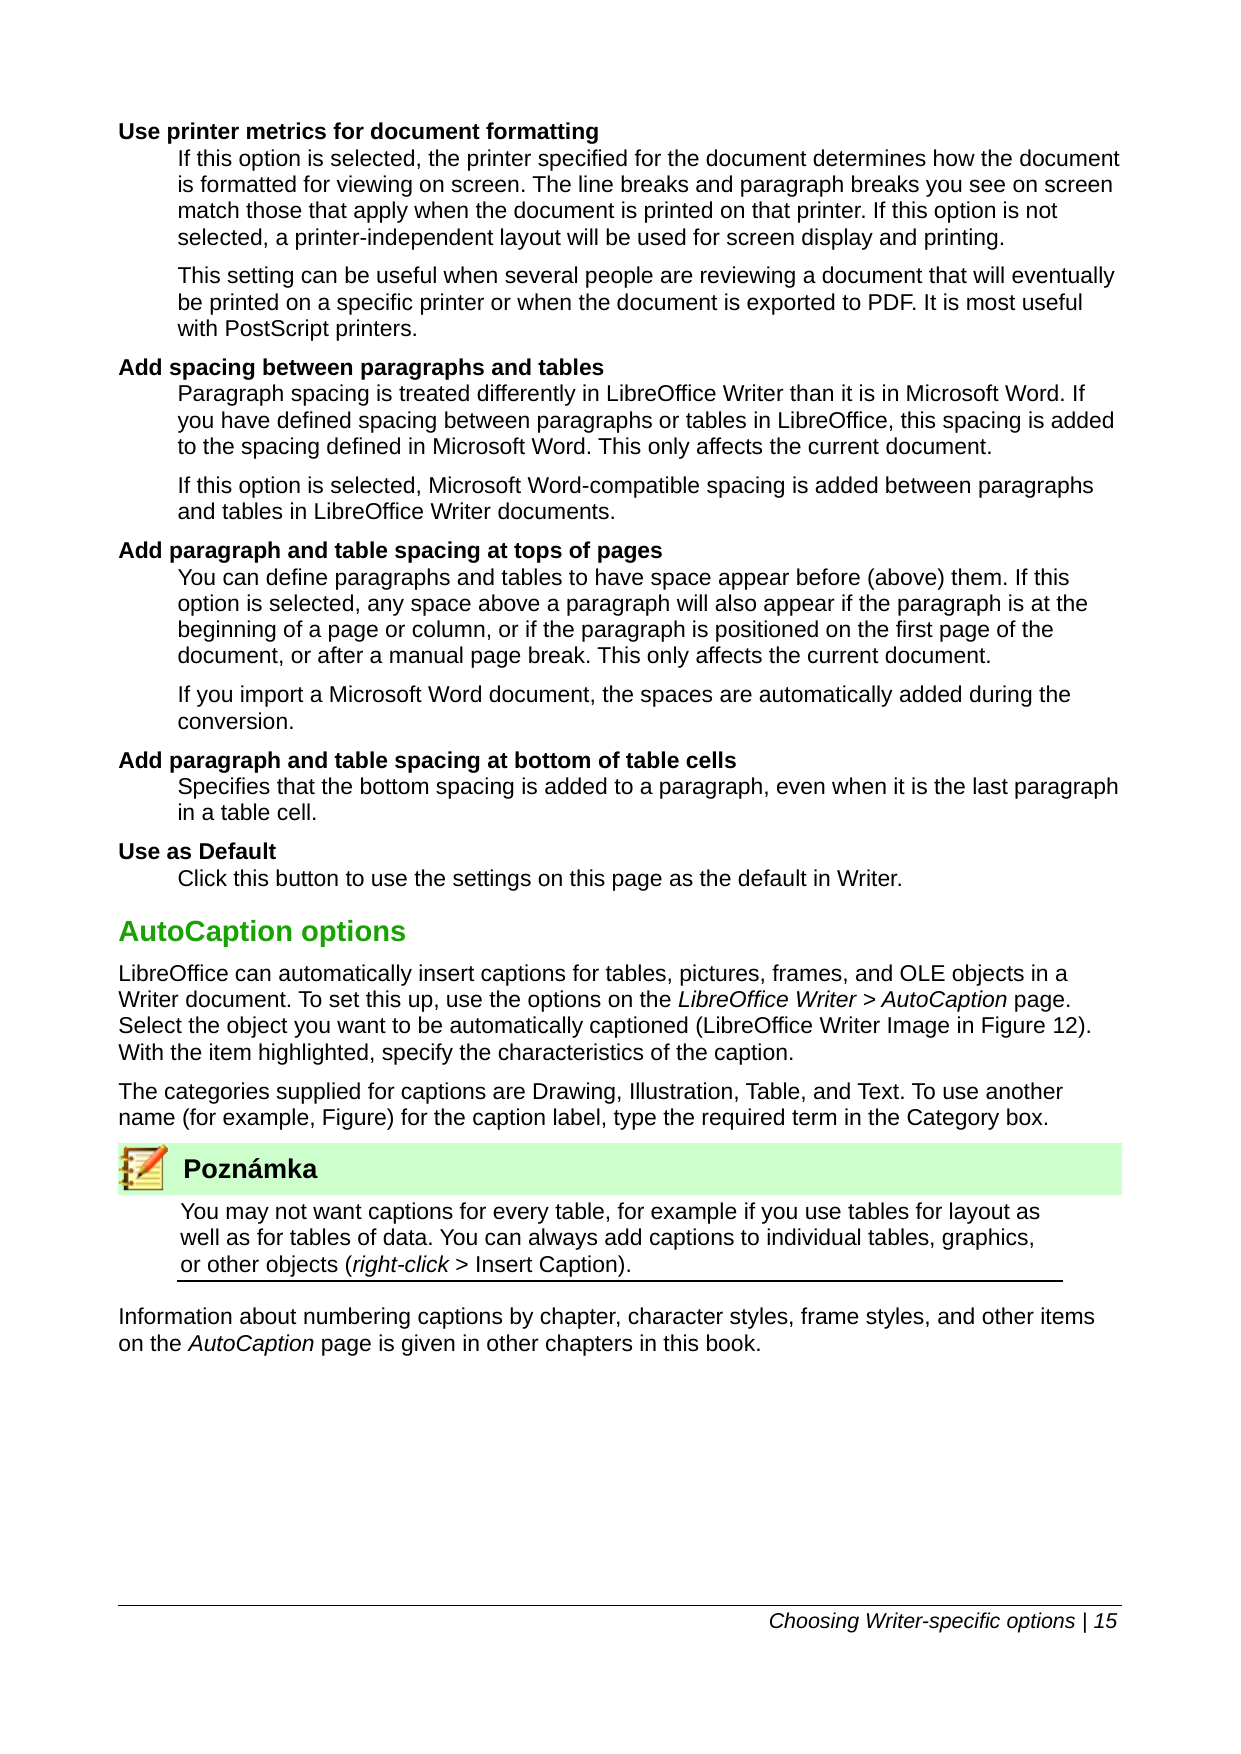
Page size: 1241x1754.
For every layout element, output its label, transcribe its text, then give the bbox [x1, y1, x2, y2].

text You may not want captions for every table, for example if you use tables for layout as well as for tables of data. You can always add captions to individual tables, graphics, or other objects (right-click > Insert Caption). [177, 1195, 1063, 1280]
text Information about numbering captions by chapter, character styles, frame styles, and other items on the AutoCaption page is given in other chapters in this book. [118, 1303, 1122, 1356]
picture [119, 1143, 170, 1194]
text If you import a Microsoft Word document, the spaces are automatically added during the conversion. [177, 681, 1122, 734]
text This setting can be useful when several people are reviewing a document that will eventually be printed on a specific printer or when the document is exported to PDF. It is most useful with PostScript printers. [177, 262, 1122, 341]
subtitle AutoCaption options [118, 914, 1122, 948]
text If this option is selected, the printer specified for the document determines how the document is formatted for viewing on screen. The line breaks and paragraph breaks you see on screen match those that apply when the document is printed on that printer. If this option is not selected, a printer-independent layout will be used for screen display and printing. [177, 144, 1122, 250]
text The categories supplied for captions are Drawing, Illustration, Table, and Text. To use another name (for example, Figure) for the caption label, type the required term in the Category box. [118, 1078, 1122, 1130]
subtitle Poznámka [118, 1143, 1122, 1195]
text LibreOffice can automatically insert captions for tables, pictures, frames, and OLE objects in a Writer document. To set this up, use the options on the LibreOffice Writer > AutoCaption page. Select the object you want to be automatically captioned (LibreOffice Writer Image in Figure 12). With the item highlighted, specify the characteristics of the caption. [118, 960, 1122, 1065]
text Add paragraph and table spacing at tops of pages [118, 537, 1122, 563]
text Add paragraph and table spacing at bottom of table cells [118, 747, 1122, 773]
text If this option is selected, Microsoft Word-compatible spacing is added between paragraphs and tables in LibreOffice Writer documents. [177, 472, 1122, 524]
text Use as Default [118, 838, 1122, 864]
text You can define paragraphs and tables to have space appear before (above) them. If this option is selected, any space above a paragraph will also appear if the paragraph is at the beginning of a page or column, or if the paragraph is positioned on the first page of the document, or after a manual page break. This only affects the current document. [177, 563, 1122, 669]
text Add spacing between paragraphs and tables [118, 354, 1122, 380]
text Specifies that the bottom spacing is added to a paragraph, even when it is the last paragraph in a table cell. [177, 773, 1122, 826]
text Use printer metrics for document formatting [118, 118, 1122, 144]
text Paragraph spacing is treated differently in LibreOffice Writer than it is in Microsoft Word. If you have defined spacing between paragraphs or tables in LibreOffice, this spacing is added to the spacing defined in Microsoft Word. This only affects the current document. [177, 380, 1122, 459]
text Click this button to use the settings on this page as the default in Writer. [177, 864, 1122, 891]
